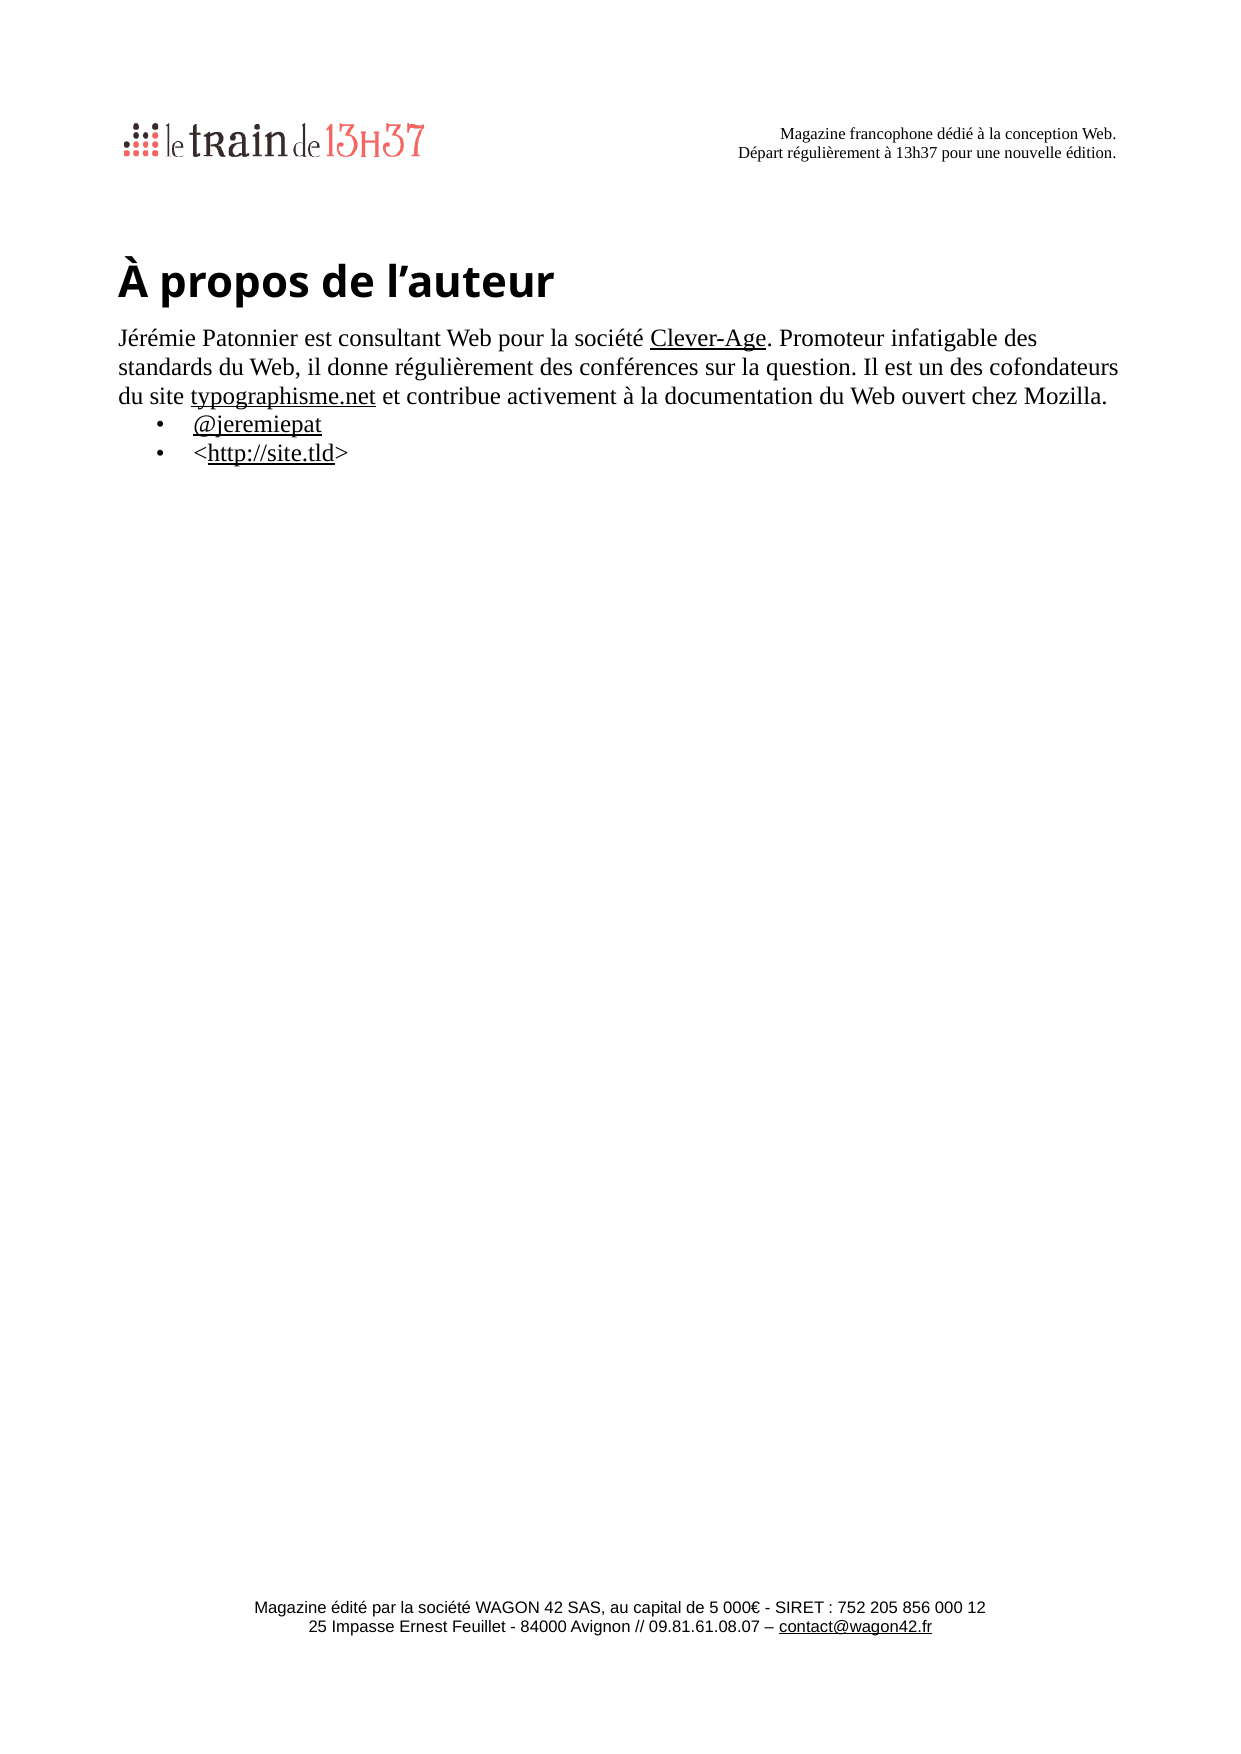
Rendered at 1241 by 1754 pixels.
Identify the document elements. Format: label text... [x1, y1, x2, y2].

text Jérémie Patonnier est consultant Web pour la société Clever-Age. Promoteur infatigable des standards du Web, il donne régulièrement des conférences sur la question. Il est un des cofondateurs du site typographisme.net et contribue activement à la documentation du Web ouvert chez Mozilla. [118, 323, 1122, 409]
picture [123, 123, 425, 157]
list @jeremiepat [156, 409, 1122, 438]
subtitle À propos de l’auteur [118, 251, 1122, 311]
list <http://site.tld> [156, 438, 1122, 467]
